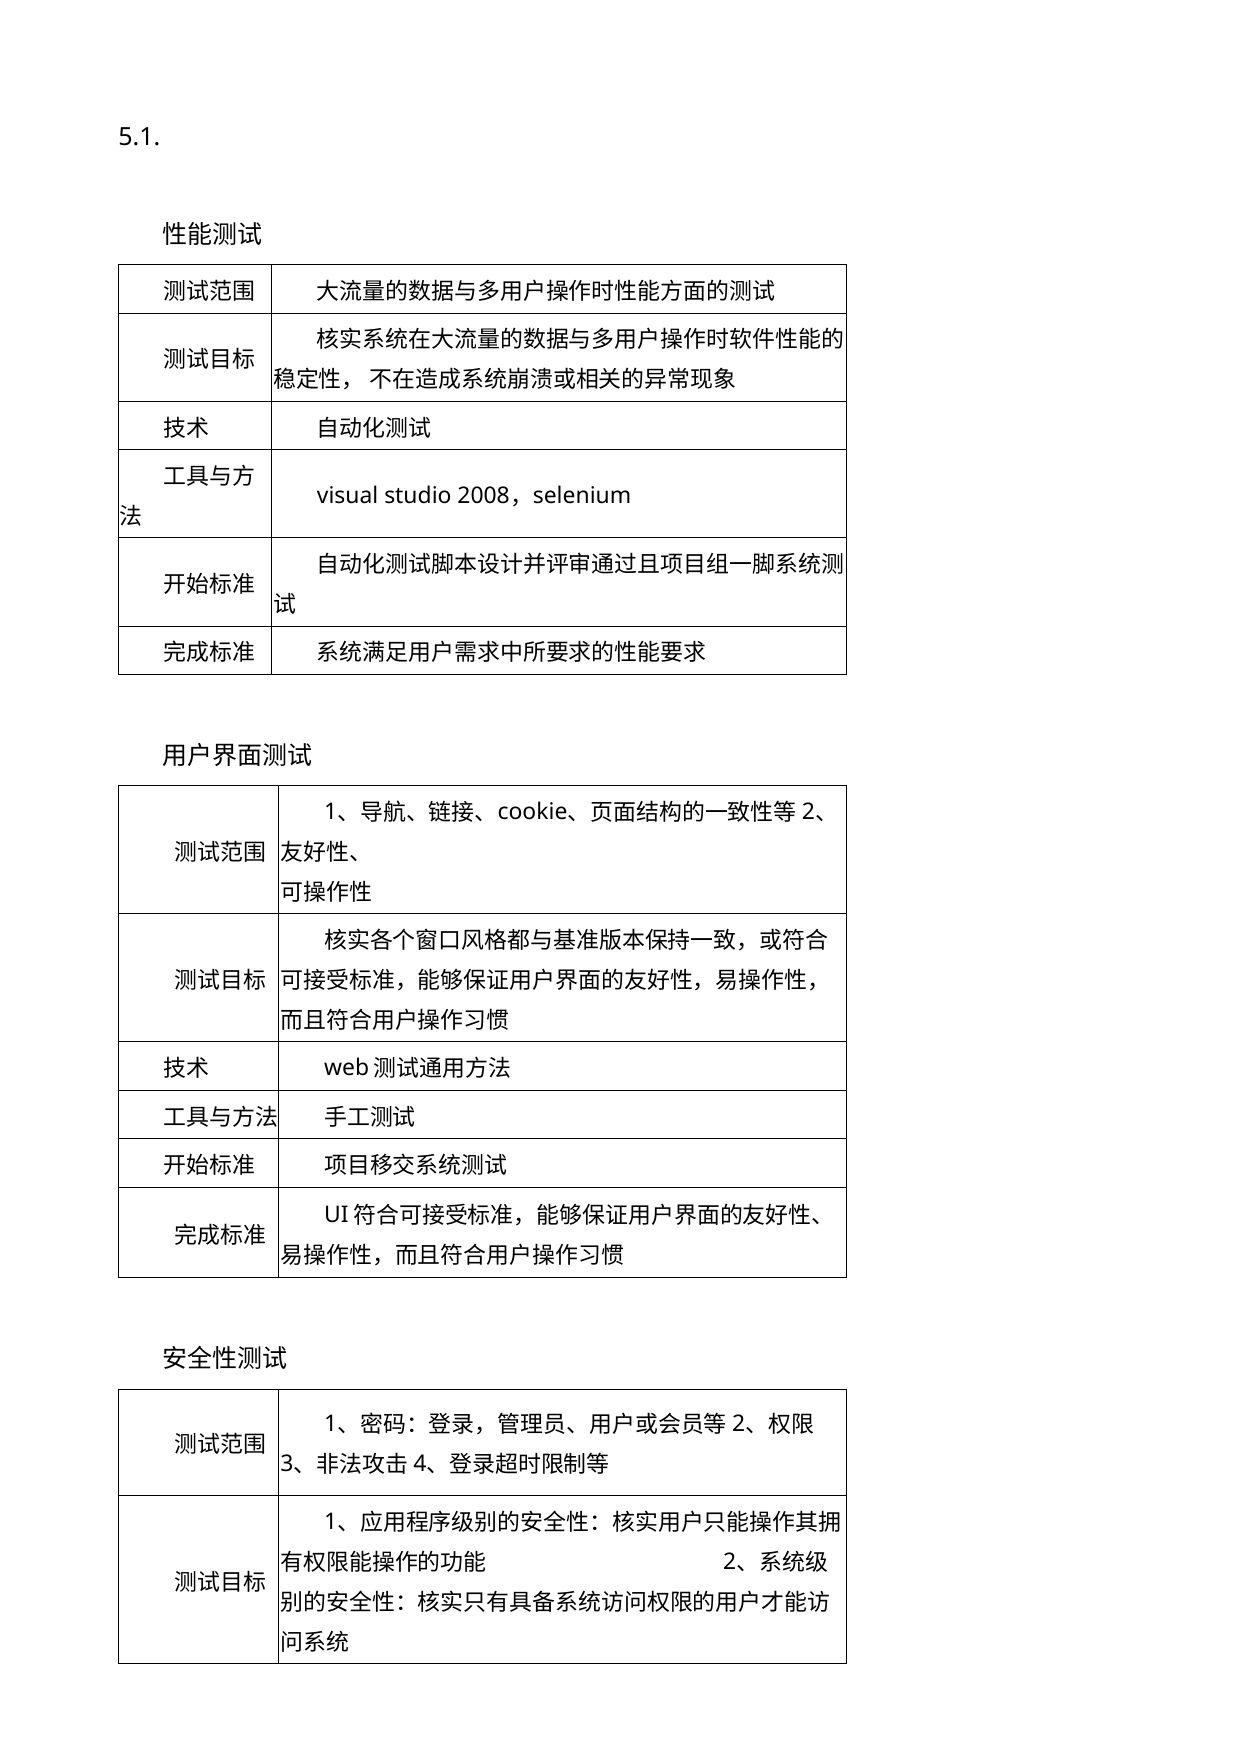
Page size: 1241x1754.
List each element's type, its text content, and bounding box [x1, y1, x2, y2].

table_cell 自动化测试脚本设计并评审通过且项目组一脚系统测试 [272, 538, 846, 626]
table_header 测试范围 [119, 1390, 278, 1495]
table_cell 核实各个窗口风格都与基准版本保持一致，或符合可接受标准，能够保证用户界面的友好性，易操作性，而且符合用户操作习惯 [279, 914, 846, 1041]
table_cell 工具与方法 [119, 1091, 278, 1138]
text 安全性测试 [118, 1338, 1122, 1375]
table_header 测试范围 [119, 265, 271, 312]
table_cell 完成标准 [119, 1188, 278, 1277]
text 性能测试 [118, 214, 1122, 250]
table_cell web测试通用方法 [279, 1042, 846, 1090]
table_header 测试范围 [119, 786, 278, 913]
table_cell 测试目标 [119, 1496, 278, 1663]
table_cell 1、应用程序级别的安全性：核实用户只能操作其拥有权限能操作的功能 2、系统级别的安全性：核实只有具备系统访问权限的用户才能访问系统 [279, 1496, 846, 1663]
table_cell UI符合可接受标准，能够保证用户界面的友好性、易操作性，而且符合用户操作习惯 [279, 1188, 846, 1277]
table_header 大流量的数据与多用户操作时性能方面的测试 [272, 265, 846, 312]
table_cell 工具与方法 [119, 450, 271, 537]
table_cell 手工测试 [279, 1091, 846, 1138]
table_cell 完成标准 [119, 627, 271, 674]
table_cell 开始标准 [119, 1139, 278, 1187]
table_cell 技术 [119, 402, 271, 449]
table_cell 测试目标 [119, 914, 278, 1041]
table_cell 项目移交系统测试 [279, 1139, 846, 1187]
table_header 1、密码：登录，管理员、用户或会员等 2、权限 3、非法攻击 4、登录超时限制等 [279, 1390, 846, 1495]
table_cell 核实系统在大流量的数据与多用户操作时软件性能的稳定性， 不在造成系统崩溃或相关的异常现象 [272, 314, 846, 401]
table_cell 测试目标 [119, 314, 271, 401]
table_header 1、导航、链接、cookie、页面结构的一致性等 2、友好性、 可操作性 [279, 786, 846, 913]
table_cell 自动化测试 [272, 402, 846, 449]
table_cell 开始标准 [119, 538, 271, 626]
table_cell visual studio 2008，selenium [272, 450, 846, 537]
text 用户界面测试 [118, 735, 1122, 771]
table_cell 系统满足用户需求中所要求的性能要求 [272, 627, 846, 674]
table_cell 技术 [119, 1042, 278, 1090]
